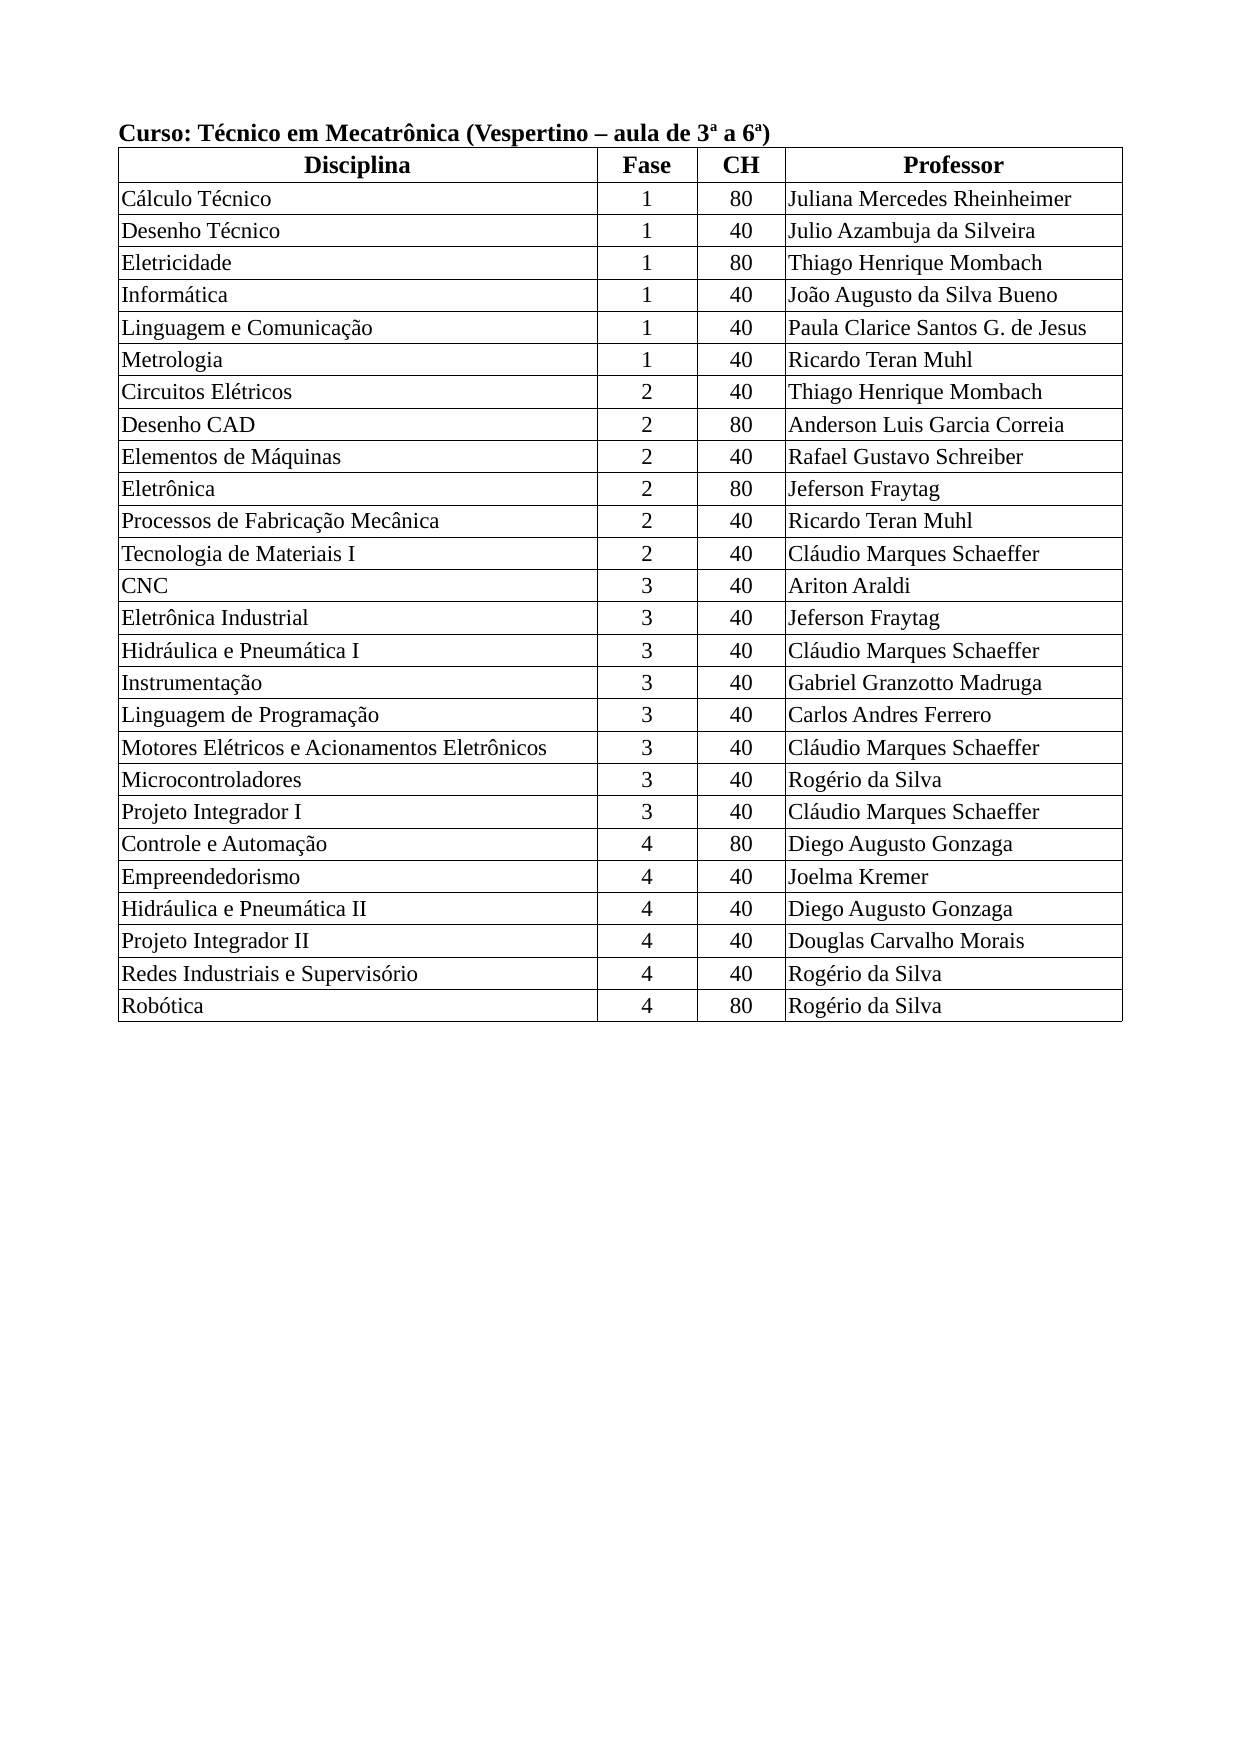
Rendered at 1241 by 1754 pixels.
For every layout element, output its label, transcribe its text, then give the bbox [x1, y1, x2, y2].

table_cell Eletrônica [119, 473, 597, 504]
table_cell 80 [698, 473, 785, 504]
table_cell Ariton Araldi [786, 570, 1122, 601]
table_cell Processos de Fabricação Mecânica [119, 506, 597, 537]
table_cell Informática [119, 280, 597, 311]
table_cell Elementos de Máquinas [119, 441, 597, 472]
table_cell 80 [698, 183, 785, 214]
table_cell 4 [598, 861, 697, 892]
table_cell 4 [598, 925, 697, 957]
table_cell Carlos Andres Ferrero [786, 699, 1122, 731]
table_cell 2 [598, 473, 697, 504]
table_cell Robótica [119, 990, 597, 1021]
table_cell Microcontroladores [119, 764, 597, 795]
table_cell 80 [698, 409, 785, 440]
table_cell Hidráulica e Pneumática I [119, 635, 597, 666]
table_cell 40 [698, 764, 785, 795]
table_cell 80 [698, 829, 785, 860]
table_cell 40 [698, 732, 785, 763]
table_cell 1 [598, 312, 697, 343]
table_cell Projeto Integrador I [119, 796, 597, 827]
table_cell 2 [598, 409, 697, 440]
table_cell 3 [598, 732, 697, 763]
table_cell 40 [698, 699, 785, 731]
table_cell Linguagem e Comunicação [119, 312, 597, 343]
table_cell Jeferson Fraytag [786, 473, 1122, 504]
table_cell Paula Clarice Santos G. de Jesus [786, 312, 1122, 343]
table_cell Jeferson Fraytag [786, 602, 1122, 634]
table_cell 4 [598, 958, 697, 989]
table_cell 2 [598, 538, 697, 569]
text Curso: Técnico em Mecatrônica (Vespertino – aula de 3a a 6a) [118, 118, 1122, 147]
table_cell Circuitos Elétricos [119, 376, 597, 408]
table_header Professor [786, 148, 1122, 182]
table_cell 40 [698, 312, 785, 343]
table_cell 3 [598, 699, 697, 731]
table_cell Tecnologia de Materiais I [119, 538, 597, 569]
table_cell 40 [698, 441, 785, 472]
table_cell 40 [698, 376, 785, 408]
table_cell 40 [698, 506, 785, 537]
table_cell Empreendedorismo [119, 861, 597, 892]
table_cell 40 [698, 280, 785, 311]
table_cell Gabriel Granzotto Madruga [786, 667, 1122, 698]
table_cell 1 [598, 247, 697, 278]
table_cell 40 [698, 925, 785, 957]
table_cell Rogério da Silva [786, 958, 1122, 989]
table_cell 3 [598, 570, 697, 601]
table_cell 40 [698, 893, 785, 924]
table_cell Projeto Integrador II [119, 925, 597, 957]
table_cell Linguagem de Programação [119, 699, 597, 731]
table_cell Instrumentação [119, 667, 597, 698]
table_header Fase [598, 148, 697, 182]
table_cell 40 [698, 344, 785, 375]
table_cell Cláudio Marques Schaeffer [786, 732, 1122, 763]
table_cell João Augusto da Silva Bueno [786, 280, 1122, 311]
table_cell 4 [598, 829, 697, 860]
table_cell 1 [598, 215, 697, 246]
table_cell Cláudio Marques Schaeffer [786, 538, 1122, 569]
table_cell Rogério da Silva [786, 764, 1122, 795]
table_cell 4 [598, 893, 697, 924]
table_cell 40 [698, 861, 785, 892]
table_header CH [698, 148, 785, 182]
table_cell Desenho Técnico [119, 215, 597, 246]
table_cell 40 [698, 667, 785, 698]
table_cell Rafael Gustavo Schreiber [786, 441, 1122, 472]
table_cell Julio Azambuja da Silveira [786, 215, 1122, 246]
table_cell 1 [598, 280, 697, 311]
table_cell 3 [598, 602, 697, 634]
table_cell Rogério da Silva [786, 990, 1122, 1021]
table_cell Metrologia [119, 344, 597, 375]
table_cell 3 [598, 667, 697, 698]
table_cell Ricardo Teran Muhl [786, 344, 1122, 375]
table_cell Joelma Kremer [786, 861, 1122, 892]
table_cell 2 [598, 376, 697, 408]
table_cell 40 [698, 538, 785, 569]
table_cell Redes Industriais e Supervisório [119, 958, 597, 989]
table_cell 1 [598, 344, 697, 375]
table_cell Douglas Carvalho Morais [786, 925, 1122, 957]
table_cell 3 [598, 764, 697, 795]
table_cell 3 [598, 796, 697, 827]
table_cell Anderson Luis Garcia Correia [786, 409, 1122, 440]
table_cell Cláudio Marques Schaeffer [786, 635, 1122, 666]
table_header Disciplina [119, 148, 597, 182]
table_cell 40 [698, 958, 785, 989]
table_cell 40 [698, 570, 785, 601]
table_cell 3 [598, 635, 697, 666]
table_cell Thiago Henrique Mombach [786, 247, 1122, 278]
table_cell 40 [698, 796, 785, 827]
table_cell Ricardo Teran Muhl [786, 506, 1122, 537]
table_cell 40 [698, 602, 785, 634]
table_cell 40 [698, 635, 785, 666]
table_cell 4 [598, 990, 697, 1021]
table_cell Hidráulica e Pneumática II [119, 893, 597, 924]
table_cell Motores Elétricos e Acionamentos Eletrônicos [119, 732, 597, 763]
table_cell 1 [598, 183, 697, 214]
table_cell CNC [119, 570, 597, 601]
table_cell 2 [598, 506, 697, 537]
table_cell 40 [698, 215, 785, 246]
table_cell Diego Augusto Gonzaga [786, 829, 1122, 860]
table_cell 80 [698, 247, 785, 278]
table_cell Cláudio Marques Schaeffer [786, 796, 1122, 827]
table_cell Juliana Mercedes Rheinheimer [786, 183, 1122, 214]
table_cell 2 [598, 441, 697, 472]
table_cell Diego Augusto Gonzaga [786, 893, 1122, 924]
table_cell Desenho CAD [119, 409, 597, 440]
table_cell Eletrônica Industrial [119, 602, 597, 634]
table_cell Thiago Henrique Mombach [786, 376, 1122, 408]
table_cell 80 [698, 990, 785, 1021]
table_cell Eletricidade [119, 247, 597, 278]
table_cell Controle e Automação [119, 829, 597, 860]
table_cell Cálculo Técnico [119, 183, 597, 214]
